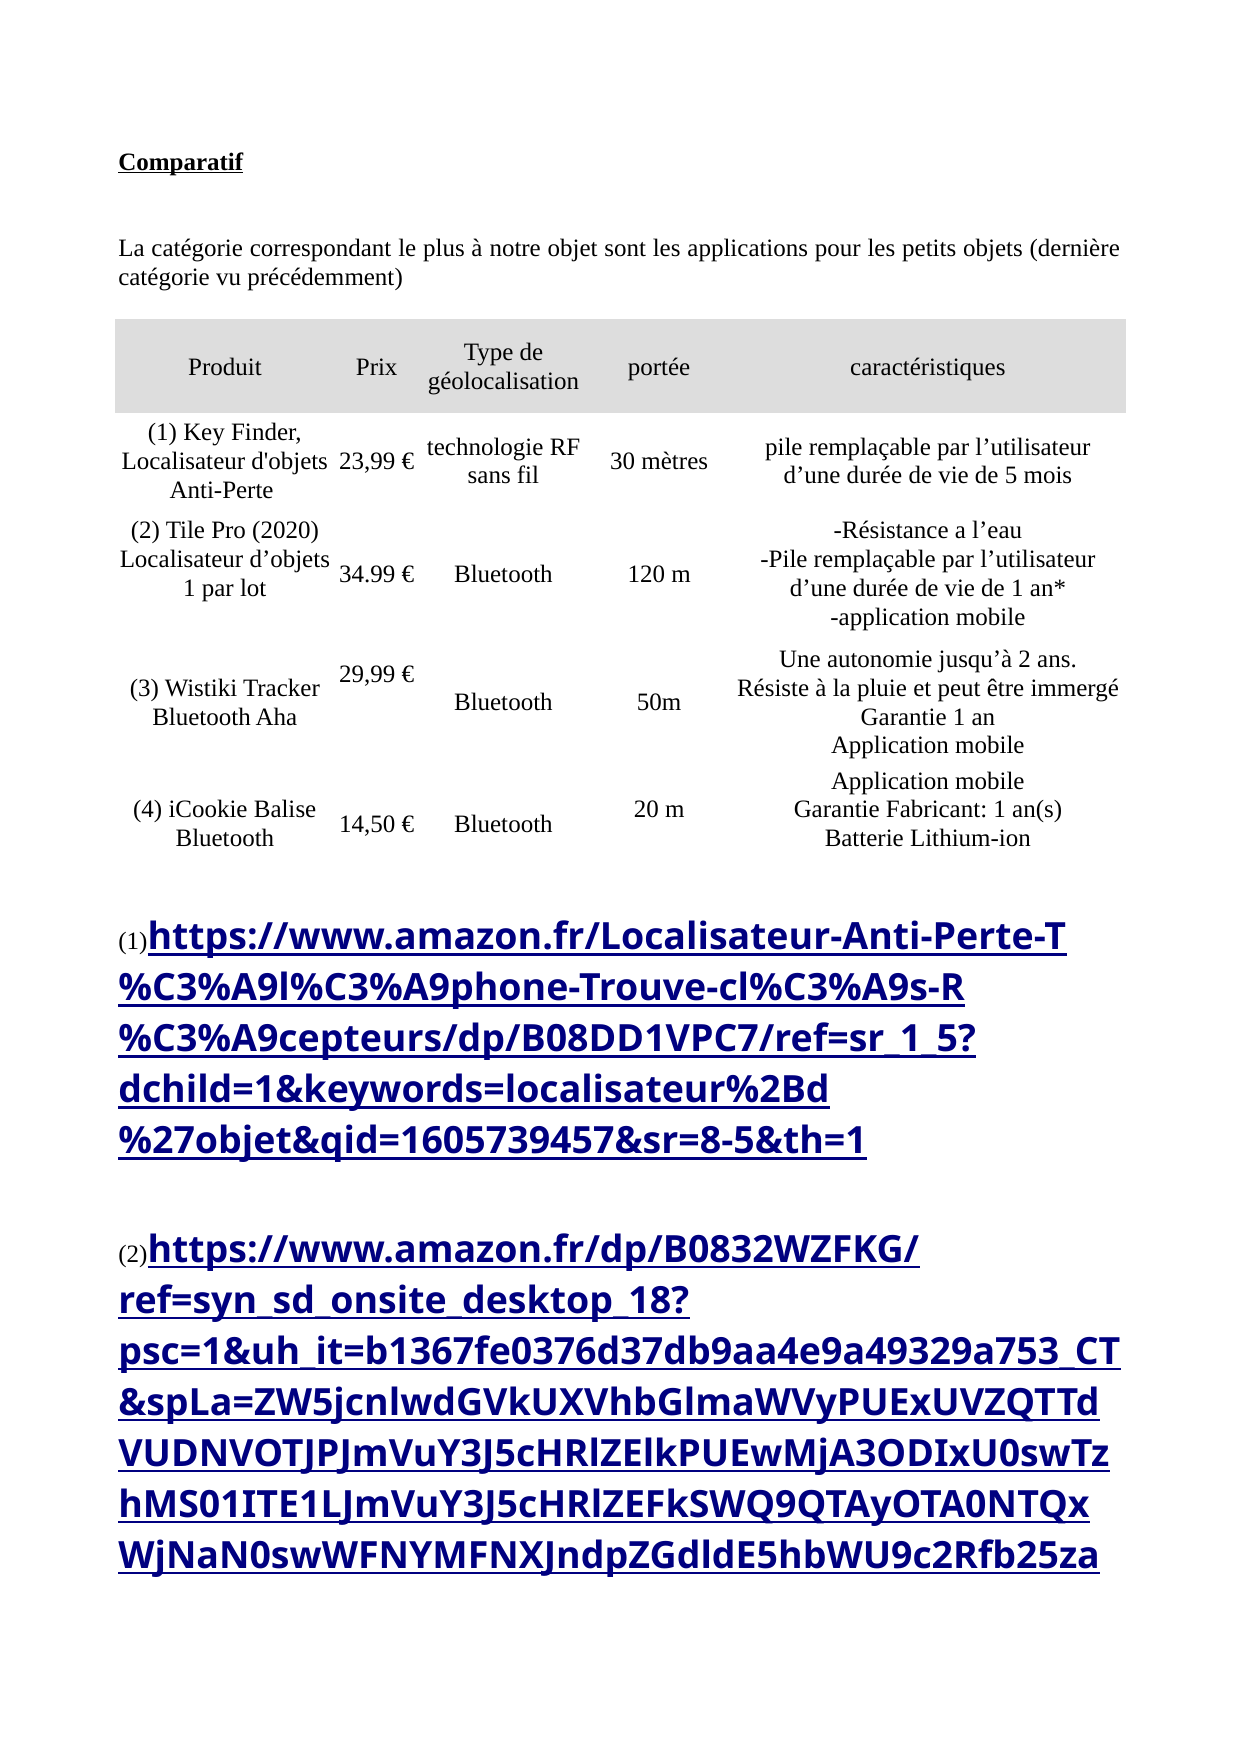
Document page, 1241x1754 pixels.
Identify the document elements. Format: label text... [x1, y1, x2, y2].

table_cell -Résistance a l’eau -Pile remplaçable par l’utilisateur d’une durée de vie de 1 an* -application mobile [730, 508, 1126, 638]
table_cell (3) Wistiki Tracker Bluetooth Aha [115, 638, 334, 766]
text La catégorie correspondant le plus à notre objet sont les applications pour les petits objets (dernière catégorie vu précédemment) [118, 233, 1122, 291]
table_cell 14,50 € [334, 766, 419, 881]
table_cell 23,99 € [334, 413, 419, 508]
table_cell pile remplaçable par l’utilisateur d’une durée de vie de 5 mois [730, 413, 1126, 508]
table_cell Bluetooth [419, 508, 588, 638]
text Comparatif [118, 147, 1122, 176]
table_cell 34.99 € [334, 508, 419, 638]
table_header caractéristiques [730, 319, 1126, 413]
table_cell (1) Key Finder, Localisateur d'objets Anti-Perte [115, 413, 334, 508]
table_cell 50m [588, 638, 730, 766]
table_cell (4) iCookie Balise Bluetooth [115, 766, 334, 881]
table_cell 29,99 € [334, 638, 419, 766]
table_cell (2) Tile Pro (2020) Localisateur d’objets 1 par lot [115, 508, 334, 638]
table_header Produit [115, 319, 334, 413]
table_cell 20 m [588, 766, 730, 881]
table_cell 30 mètres [588, 413, 730, 508]
table_header Type de géolocalisation [419, 319, 588, 413]
text (2)https://www.amazon.fr/dp/B0832WZFKG/ref=syn_sd_onsite_desktop_18?psc=1&uh_it=b1367fe0376d37db9aa4e9a49329a753_CT&spLa=ZW5jcnlwdGVkUXVhbGlmaWVyPUExUVZQTTdVUDNVOTJPJmVuY3J5cHRlZElkPUEwMjA3ODIxU0swTzhMS01ITE1LJmVuY3J5cHRlZEFkSWQ9QTAyOTA0NTQxWjNaN0swWFNYMFNXJndpZGdldE5hbWU9c2Rfb25za [118, 1222, 1122, 1579]
table_header portée [588, 319, 730, 413]
table_cell Une autonomie jusqu’à 2 ans. Résiste à la pluie et peut être immergé Garantie 1 an Application mobile [730, 638, 1126, 766]
table_header Prix [334, 319, 419, 413]
table_cell Application mobile Garantie Fabricant: 1 an(s) Batterie Lithium-ion [730, 766, 1126, 881]
text (1)https://www.amazon.fr/Localisateur-Anti-Perte-T%C3%A9l%C3%A9phone-Trouve-cl%C3%A9s-R%C3%A9cepteurs/dp/B08DD1VPC7/ref=sr_1_5?dchild=1&keywords=localisateur%2Bd%27objet&qid=1605739457&sr=8-5&th=1 [118, 909, 1122, 1165]
table_cell technologie RF sans fil [419, 413, 588, 508]
table_cell 120 m [588, 508, 730, 638]
table_cell Bluetooth [419, 766, 588, 881]
table_cell Bluetooth [419, 638, 588, 766]
